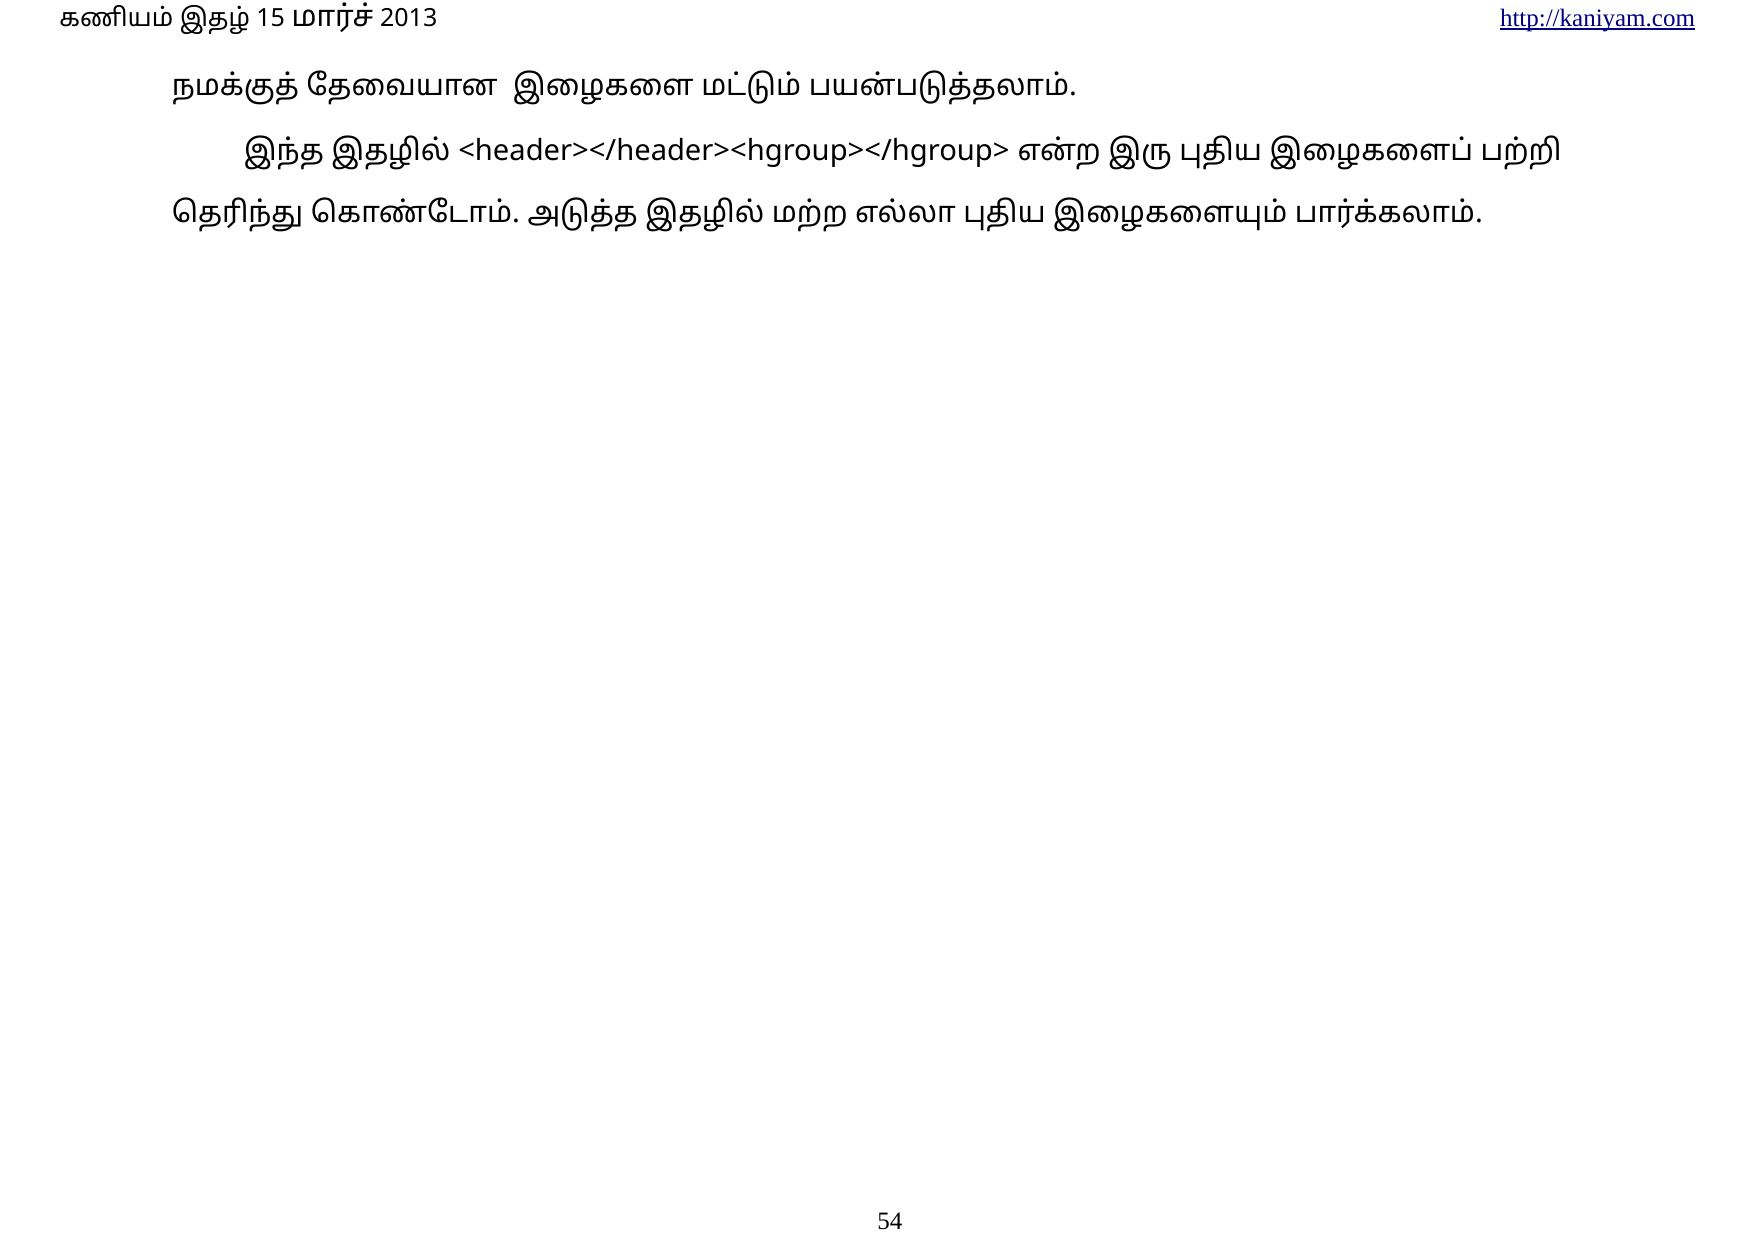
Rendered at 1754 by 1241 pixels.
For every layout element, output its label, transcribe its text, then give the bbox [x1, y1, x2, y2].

text நமக்குத் தேவையான இழைகளை மட்டும் பயன்படுத்தலாம். [172, 64, 1695, 107]
text இந்த இதழில் <header></header><hgroup></hgroup> என்ற இரு புதிய இழைகளைப் பற்றி தெரிந்து கொண்டோம். அடுத்த இதழில் மற்ற எல்லா புதிய இழைகளையும் பார்க்கலாம். [172, 129, 1695, 234]
